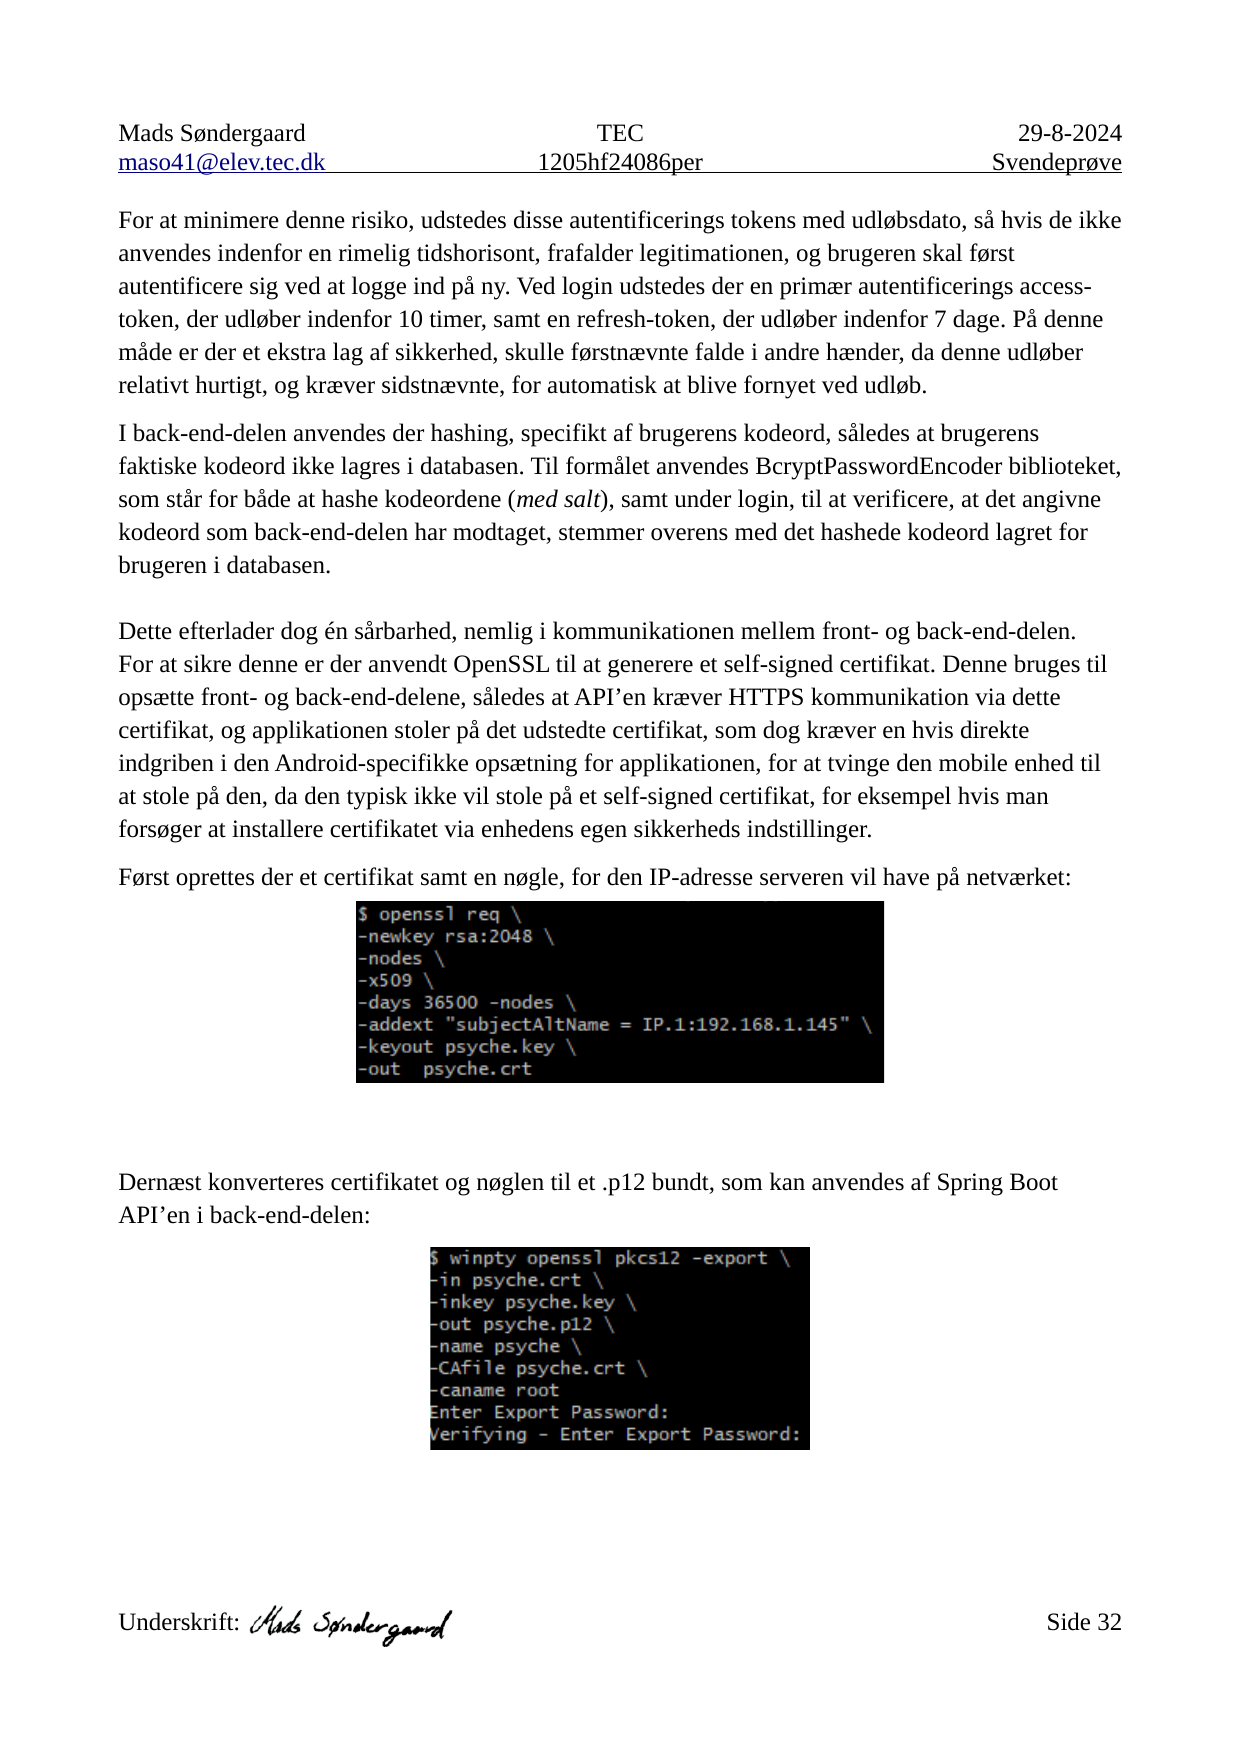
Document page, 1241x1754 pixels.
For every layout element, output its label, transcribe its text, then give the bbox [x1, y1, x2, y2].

picture [430, 1247, 810, 1450]
picture [356, 901, 885, 1083]
text For at minimere denne risiko, udstedes disse autentificerings tokens med udløbsdato, så hvis de ikke anvendes indenfor en rimelig tidshorisont, frafalder legitimationen, og brugeren skal først autentificere sig ved at logge ind på ny. Ved login udstedes der en primær autentificerings access-token, der udløber indenfor 10 timer, samt en refresh-token, der udløber indenfor 7 dage. På denne måde er der et ekstra lag af sikkerhed, skulle førstnævnte falde i andre hænder, da denne udløber relativt hurtigt, og kræver sidstnævnte, for automatisk at blive fornyet ved udløb. [118, 205, 1122, 399]
text Dernæst konverteres certifikatet og nøglen til et .p12 bundt, som kan anvendes af Spring Boot API’en i back-end-delen: [118, 1167, 1122, 1229]
text I back-end-delen anvendes der hashing, specifikt af brugerens kodeord, således at brugerens faktiske kodeord ikke lagres i databasen. Til formålet anvendes BcryptPasswordEncoder biblioteket, som står for både at hashe kodeordene (med salt), samt under login, til at verificere, at det angivne kodeord som back-end-delen har modtaget, stemmer overens med det hashede kodeord lagret for brugeren i databasen. Dette efterlader dog én sårbarhed, nemlig i kommunikationen mellem front- og back-end-delen. For at sikre denne er der anvendt OpenSSL til at generere et self-signed certifikat. Denne bruges til opsætte front- og back-end-delene, således at API’en kræver HTTPS kommunikation via dette certifikat, og applikationen stoler på det udstedte certifikat, som dog kræver en hvis direkte indgriben i den Android-specifikke opsætning for applikationen, for at tvinge den mobile enhed til at stole på den, da den typisk ikke vil stole på et self-signed certifikat, for eksempel hvis man forsøger at installere certifikatet via enhedens egen sikkerheds indstillinger. [118, 418, 1122, 843]
text Først oprettes der et certifikat samt en nøgle, for den IP-adresse serveren vil have på netværket: [118, 862, 1122, 890]
picture [244, 1600, 458, 1647]
